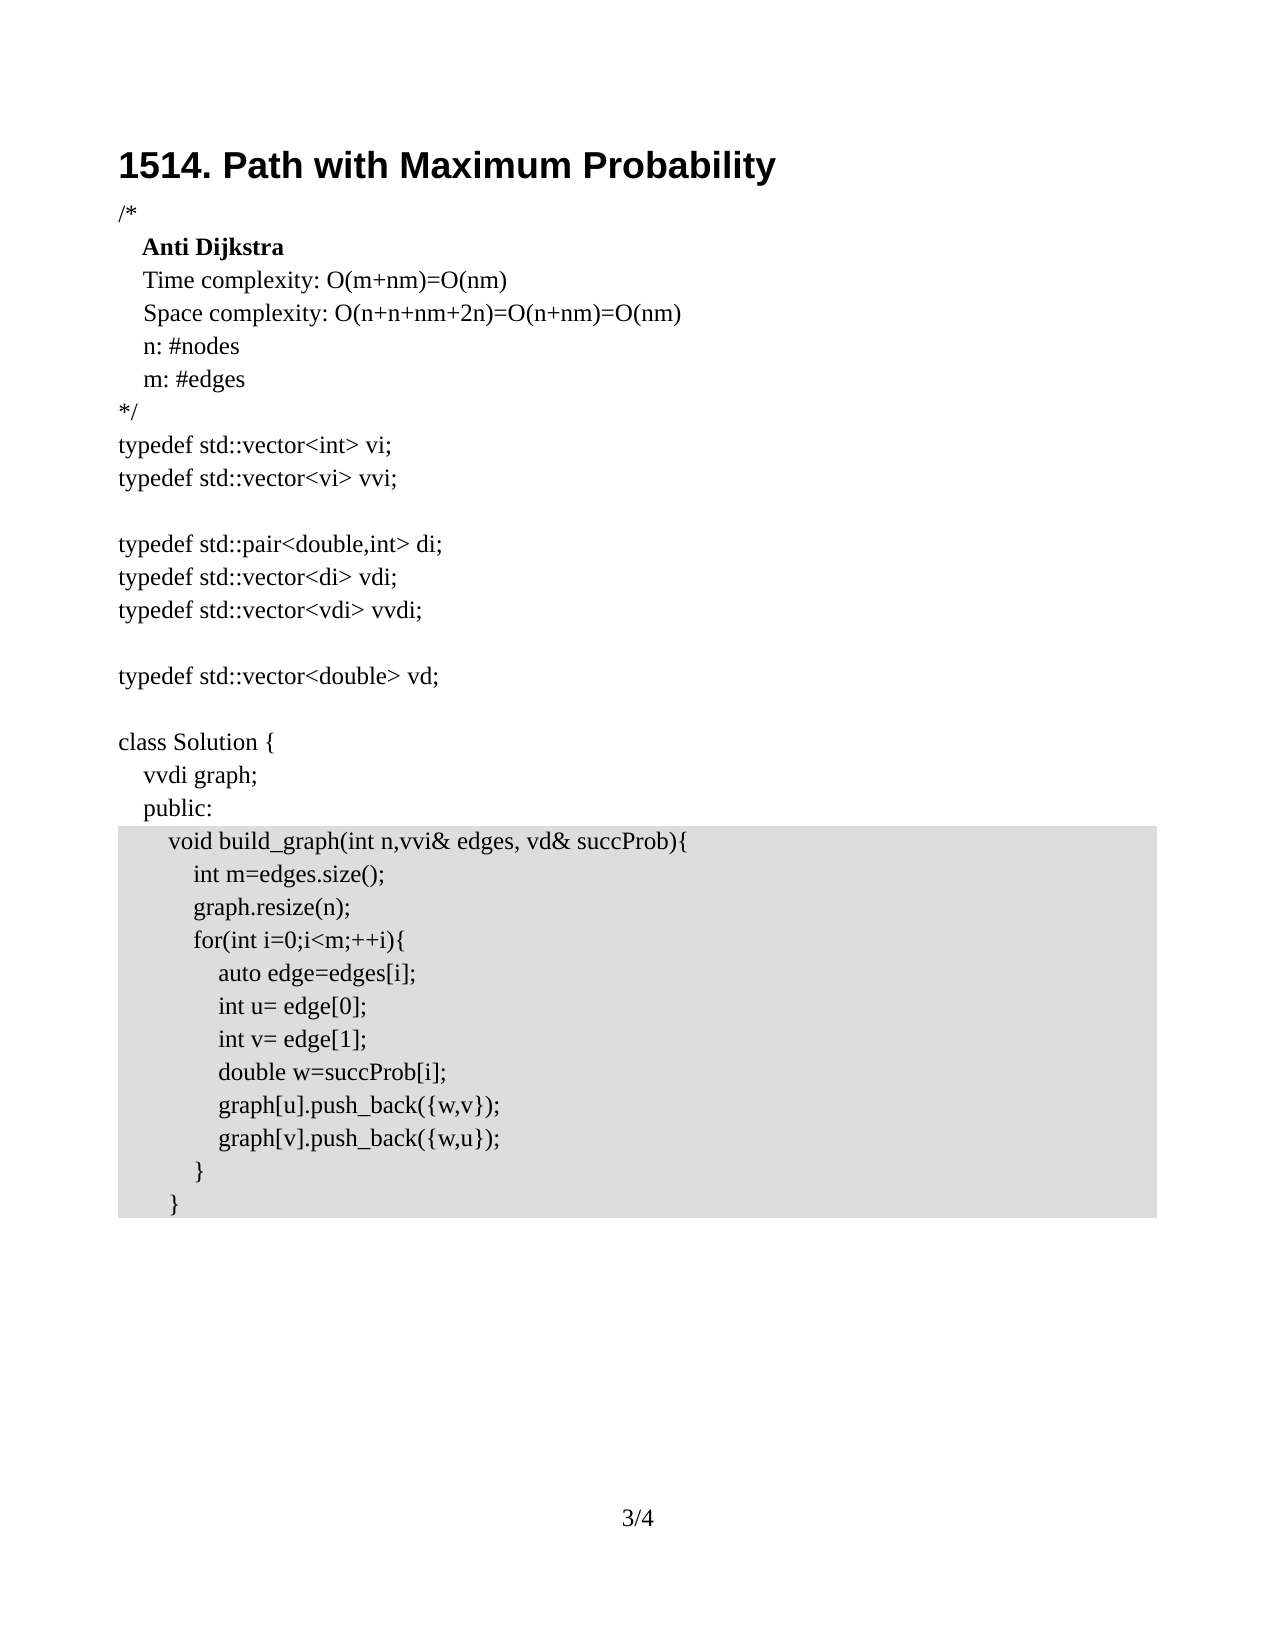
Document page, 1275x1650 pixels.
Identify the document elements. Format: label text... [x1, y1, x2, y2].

text typedef std::vector<vdi> vvdi; [118, 595, 1157, 624]
text typedef std::pair<double,int> di; [118, 529, 1157, 558]
text class Solution { [118, 727, 1157, 756]
text for(int i=0;i<m;++i){ [118, 925, 1157, 954]
text graph[u].push_back({w,v}); [118, 1090, 1157, 1119]
text n: #nodes [118, 331, 1157, 359]
text typedef std::vector<di> vdi; [118, 562, 1157, 591]
text typedef std::vector<double> vd; [118, 661, 1157, 690]
text auto edge=edges[i]; [118, 958, 1157, 987]
text int u= edge[0]; [118, 991, 1157, 1020]
text m: #edges [118, 364, 1157, 393]
text } [118, 1156, 1157, 1185]
text graph.resize(n); [118, 892, 1157, 921]
subtitle 1514. Path with Maximum Probability [118, 143, 1157, 186]
text typedef std::vector<vi> vvi; [118, 463, 1157, 492]
text void build_graph(int n,vvi& edges, vd& succProb){ [118, 826, 1157, 855]
text int m=edges.size(); [118, 859, 1157, 888]
text /* [118, 199, 1157, 227]
text Time complexity: O(m+nm)=O(nm) [118, 265, 1157, 293]
text Anti Dijkstra [118, 232, 1157, 261]
text double w=succProb[i]; [118, 1057, 1157, 1086]
text public: [118, 793, 1157, 822]
text vvdi graph; [118, 760, 1157, 789]
text Space complexity: O(n+n+nm+2n)=O(n+nm)=O(nm) [118, 298, 1157, 327]
text */ [118, 397, 1157, 426]
text int v= edge[1]; [118, 1024, 1157, 1053]
text graph[v].push_back({w,u}); [118, 1123, 1157, 1152]
text typedef std::vector<int> vi; [118, 430, 1157, 459]
text } [118, 1189, 1157, 1218]
